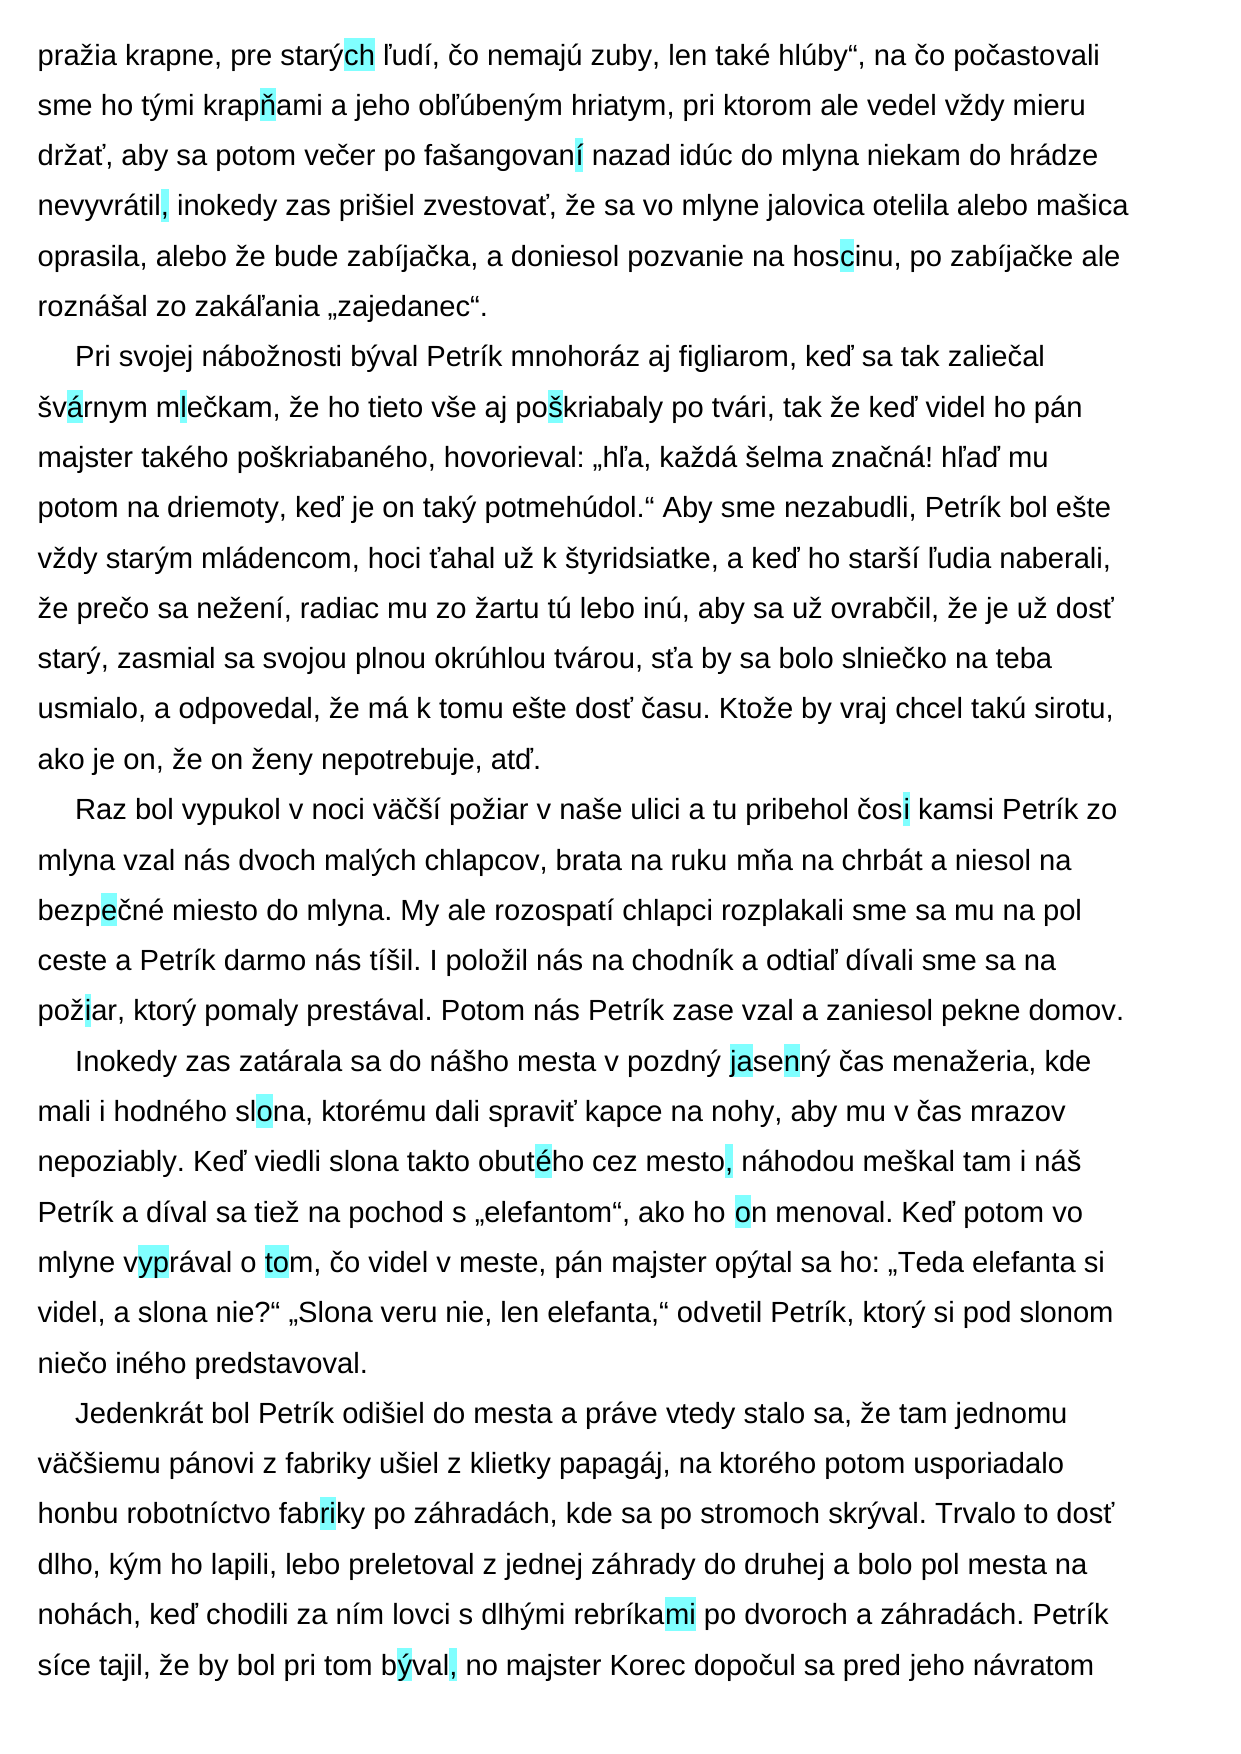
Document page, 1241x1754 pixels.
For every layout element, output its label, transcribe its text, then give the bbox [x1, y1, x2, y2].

text pražia krapne, pre starých ľudí, čo nemajú zuby, len také hlúby“, na čo počasto­vali sme ho tými krapňami a jeho obľúbeným hriatym, pri ktorom ale vedel vždy mieru držať, aby sa potom večer po fašangovaní nazad idúc do mlyna niekam do hrádze nevyvrátil, inokedy zas prišiel zvestovať, že sa vo mlyne jalovica otelila alebo mašica oprasila, alebo že bude za­bíjačka, a doniesol pozvanie na hoscinu, po za­bíjačke ale roznášal zo zakáľania „zajedanec“. [37, 37, 1130, 323]
text Inokedy zas zatárala sa do nášho mesta v pozdný jasenný čas menažeria, kde mali i hod­ného slona, ktorému dali spraviť kapce na nohy, aby mu v čas mrazov nepoziably. Keď viedli slona takto obutého cez mesto, náhodou meškal tam i náš Petrík a díval sa tiež na pochod s „elefantom“, ako ho on menoval. Keď potom vo mlyne vyprával o tom, čo videl v meste, pán majster opýtal sa ho: „Teda elefanta si videl, a slona nie?“ „Slona veru nie, len elefanta,“ od­vetil Petrík, ktorý si pod slonom niečo iného predstavoval. [37, 1044, 1130, 1379]
text Jedenkrát bol Petrík odišiel do mesta a práve vtedy stalo sa, že tam jednomu väčšiemu pánovi z fabriky ušiel z klietky papagáj, na ktorého potom usporiadalo honbu robotníctvo fabriky po záhra­dách, kde sa po stromoch skrýval. Trvalo to dosť dlho, kým ho lapili, lebo preletoval z jednej zá­hrady do druhej a bolo pol mesta na nohách, keď chodili za ním lovci s dlhými rebríkami po dvoroch a záhradách. Petrík síce tajil, že by bol pri tom býval, no majster Korec dopočul sa pred jeho návratom [37, 1396, 1130, 1681]
text Raz bol vypukol v noci väčší požiar v naše ulici a tu pribehol čosi kamsi Petrík zo mlyna vzal nás dvoch malých chlapcov, brata na ruku mňa na chrbát a niesol na bezpečné miesto do mlyna. My ale rozospatí chlapci rozplakali sme sa mu na pol ceste a Petrík darmo nás tíšil. I položil nás na chodník a odtiaľ dívali sme sa na požiar, ktorý pomaly prestával. Potom nás Petrík zase vzal a zaniesol pekne domov. [37, 792, 1130, 1027]
text Pri svojej nábožnosti býval Petrík mnohoráz aj figliarom, keď sa tak zaliečal švárnym mlečkam, že ho tieto vše aj poškriabaly po tvári, tak že keď videl ho pán majster takého poškriabaného, hovorieval: „hľa, každá šelma značná! hľaď mu potom na driemoty, keď je on taký potmehúdol.“ Aby sme nezabudli, Petrík bol ešte vždy starým mládencom, hoci ťahal už k štyridsiatke, a keď ho starší ľudia naberali, že prečo sa nežení, radiac mu zo žartu tú lebo inú, aby sa už ovrabčil, že je už dosť starý, zasmial sa svojou plnou okrúhlou tvárou, sťa by sa bolo slniečko na teba usmialo, a odpovedal, že má k tomu ešte dosť času. Ktože by vraj chcel takú sirotu, ako je on, že on ženy nepotrebuje, atď. [37, 339, 1130, 775]
